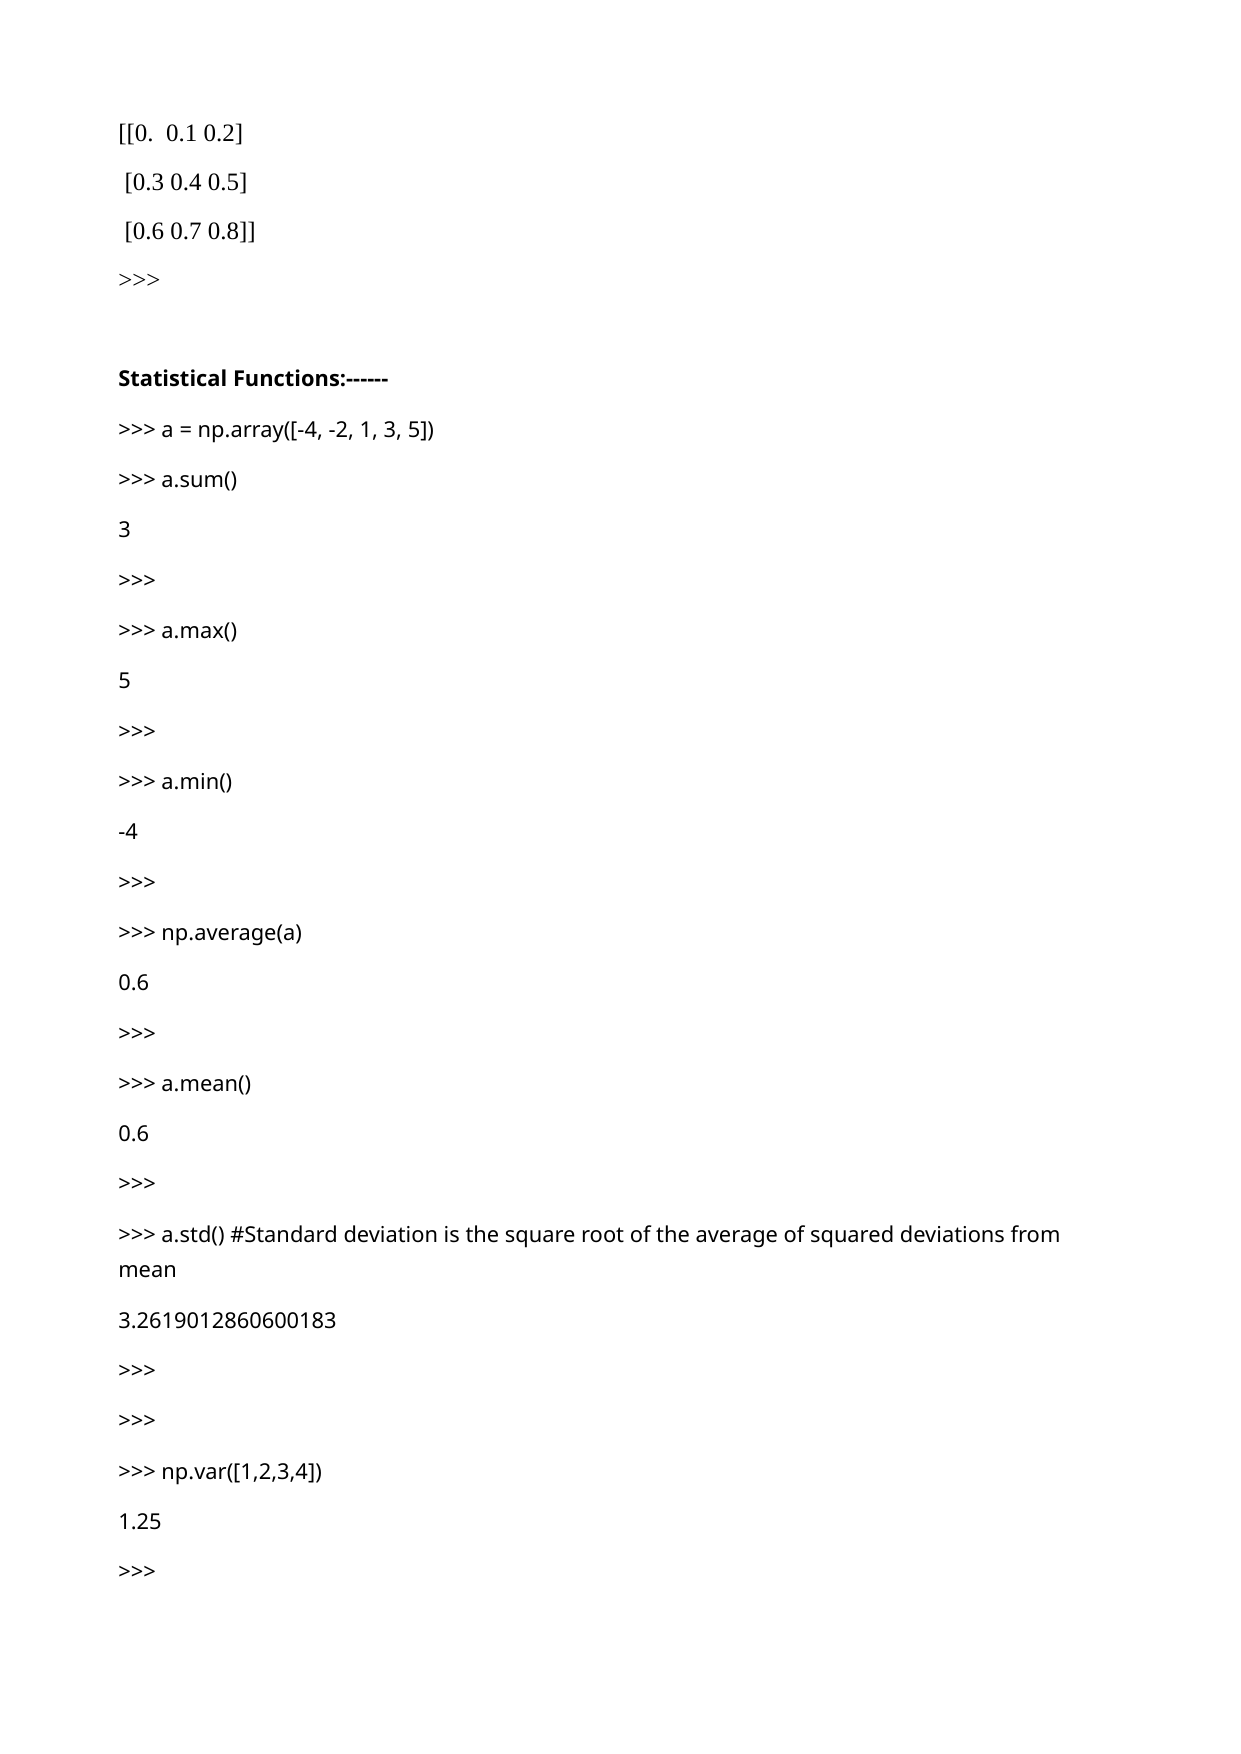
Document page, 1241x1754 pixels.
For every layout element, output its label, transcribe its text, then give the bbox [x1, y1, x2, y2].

text >>> [118, 1168, 1122, 1198]
text 3 [118, 514, 1122, 544]
text [0.3 0.4 0.5] [118, 167, 1122, 196]
text >>> [118, 1017, 1122, 1047]
text >>> [118, 1355, 1122, 1385]
text >>> [118, 1556, 1122, 1586]
text 0.6 [118, 967, 1122, 997]
text >>> np.var([1,2,3,4]) [118, 1456, 1122, 1486]
text >>> [118, 716, 1122, 745]
text >>> [118, 565, 1122, 594]
text 3.2619012860600183 [118, 1305, 1122, 1334]
text >>> [118, 867, 1122, 896]
text 5 [118, 665, 1122, 695]
text >>> a.min() [118, 766, 1122, 796]
text >>> [118, 1405, 1122, 1435]
text Statistical Functions:------ [118, 363, 1122, 393]
text >>> a = np.array([-4, -2, 1, 3, 5]) [118, 414, 1122, 443]
text >>> a.mean() [118, 1068, 1122, 1098]
text 1.25 [118, 1506, 1122, 1536]
text -4 [118, 816, 1122, 846]
text >>> np.average(a) [118, 917, 1122, 947]
text >>> a.std() #Standard deviation is the square root of the average of squared deviations from mean [118, 1219, 1122, 1284]
text [0.6 0.7 0.8]] [118, 216, 1122, 245]
text >>> a.sum() [118, 464, 1122, 494]
text [[0. 0.1 0.2] [118, 118, 1122, 147]
text 0.6 [118, 1118, 1122, 1148]
text >>> [118, 265, 1122, 294]
text >>> a.max() [118, 615, 1122, 645]
